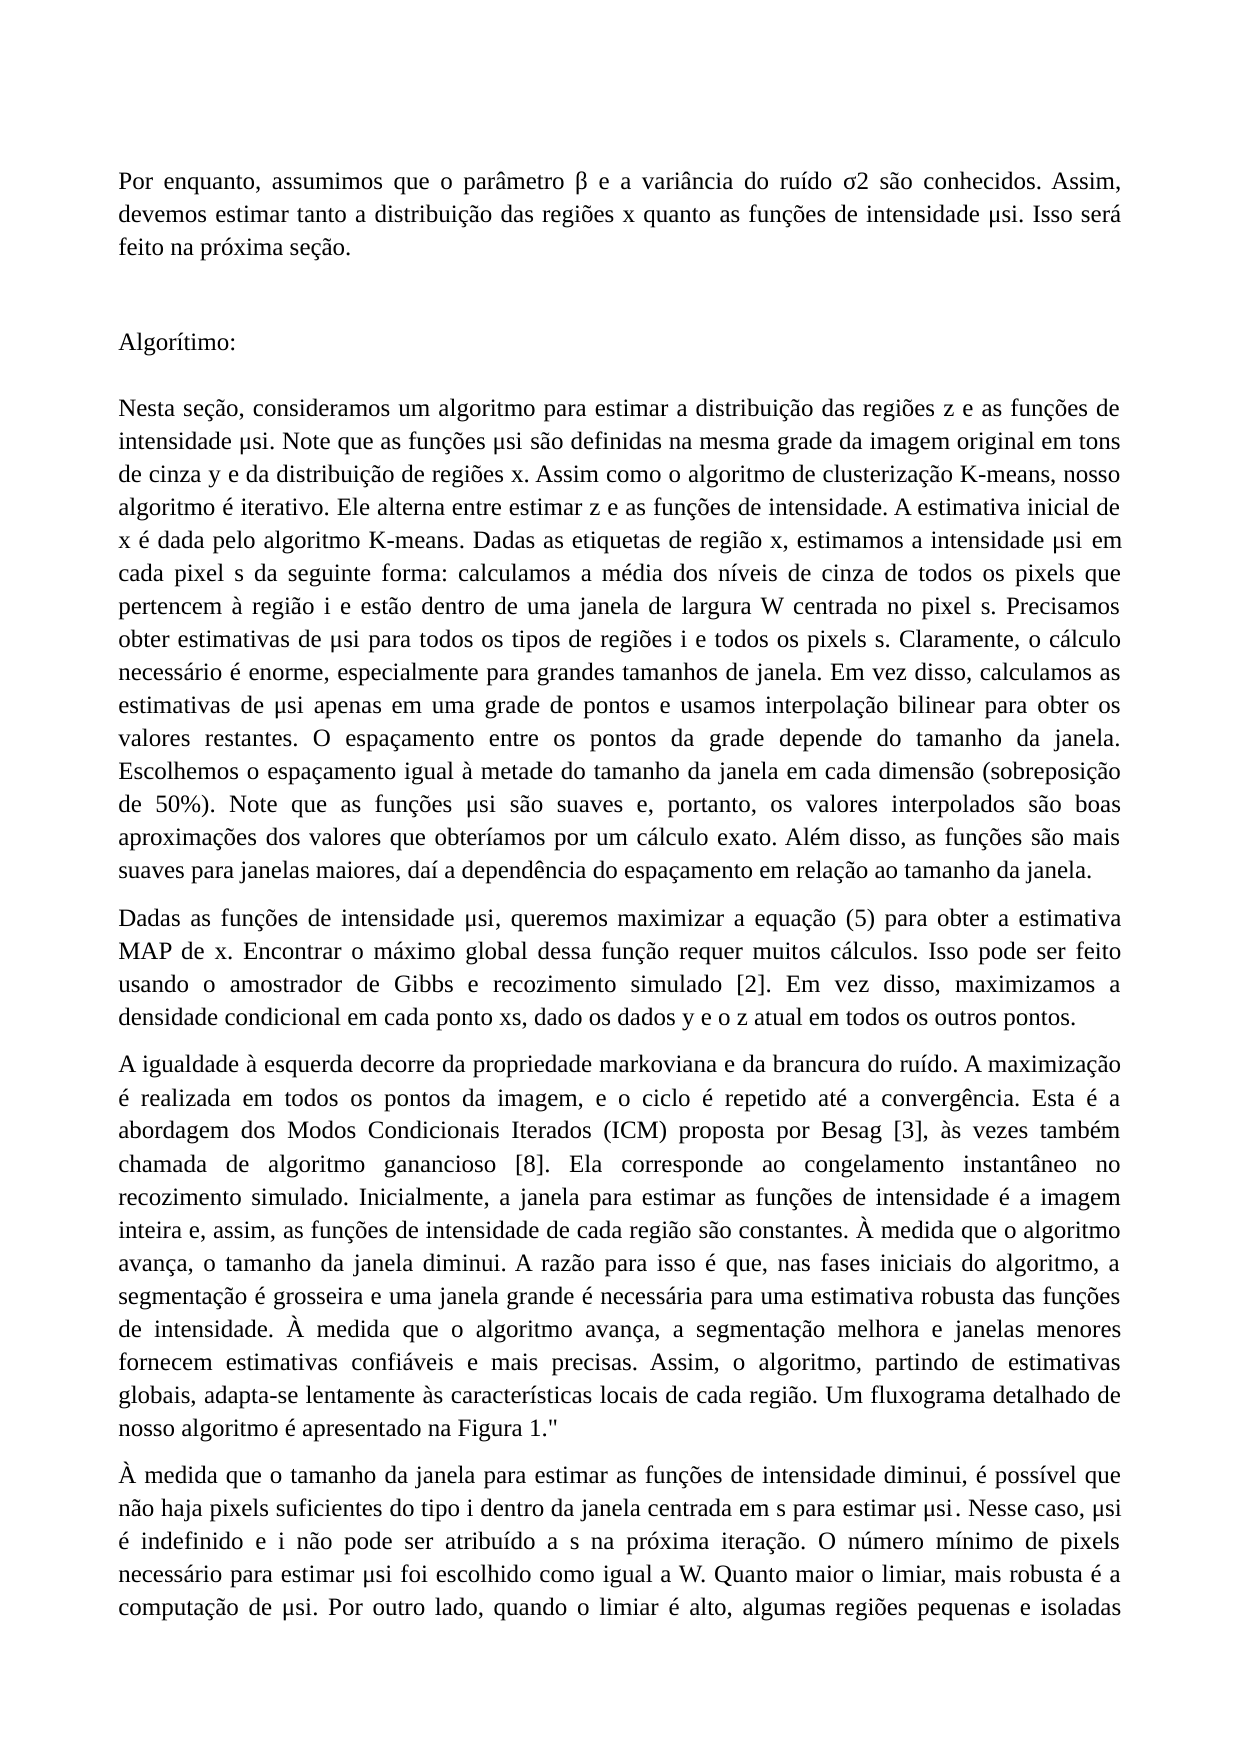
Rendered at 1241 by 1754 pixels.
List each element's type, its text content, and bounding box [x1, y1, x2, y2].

text A igualdade à esquerda decorre da propriedade markoviana e da brancura do ruído. A maximização é realizada em todos os pontos da imagem, e o ciclo é repetido até a convergência. Esta é a abordagem dos Modos Condicionais Iterados (ICM) proposta por Besag [3], às vezes também chamada de algoritmo ganancioso [8]. Ela corresponde ao congelamento instantâneo no recozimento simulado. Inicialmente, a janela para estimar as funções de intensidade é a imagem inteira e, assim, as funções de intensidade de cada região são constantes. À medida que o algoritmo avança, o tamanho da janela diminui. A razão para isso é que, nas fases iniciais do algoritmo, a segmentação é grosseira e uma janela grande é necessária para uma estimativa robusta das funções de intensidade. À medida que o algoritmo avança, a segmentação melhora e janelas menores fornecem estimativas confiáveis e mais precisas. Assim, o algoritmo, partindo de estimativas globais, adapta-se lentamente às características locais de cada região. Um fluxograma detalhado de nosso algoritmo é apresentado na Figura 1." [118, 1049, 1122, 1442]
text Por enquanto, assumimos que o parâmetro β e a variância do ruído σ2 são conhecidos. Assim, devemos estimar tanto a distribuição das regiões x quanto as funções de intensidade μsi. Isso será feito na próxima seção. [118, 166, 1122, 261]
text À medida que o tamanho da janela para estimar as funções de intensidade diminui, é possível que não haja pixels suficientes do tipo i dentro da janela centrada em s para estimar μsi​. Nesse caso, μsi​ é indefinido e i não pode ser atribuído a s na próxima iteração. O número mínimo de pixels necessário para estimar μsi​ foi escolhido como igual a W. Quanto maior o limiar, mais robusta é a computação de μsi​. Por outro lado, quando o limiar é alto, algumas regiões pequenas e isoladas [118, 1460, 1122, 1621]
text Algorítimo: Nesta seção, consideramos um algoritmo para estimar a distribuição das regiões z e as funções de intensidade μsi​. Note que as funções μsi​ são definidas na mesma grade da imagem original em tons de cinza y e da distribuição de regiões x. Assim como o algoritmo de clusterização K-means, nosso algoritmo é iterativo. Ele alterna entre estimar z e as funções de intensidade. A estimativa inicial de x é dada pelo algoritmo K-means. Dadas as etiquetas de região x, estimamos a intensidade μsi​ em cada pixel s da seguinte forma: calculamos a média dos níveis de cinza de todos os pixels que pertencem à região i e estão dentro de uma janela de largura W centrada no pixel s. Precisamos obter estimativas de μsi​ para todos os tipos de regiões i e todos os pixels s. Claramente, o cálculo necessário é enorme, especialmente para grandes tamanhos de janela. Em vez disso, calculamos as estimativas de μsi​ apenas em uma grade de pontos e usamos interpolação bilinear para obter os valores restantes. O espaçamento entre os pontos da grade depende do tamanho da janela. Escolhemos o espaçamento igual à metade do tamanho da janela em cada dimensão (sobreposição de 50%). Note que as funções μsi​ são suaves e, portanto, os valores interpolados são boas aproximações dos valores que obteríamos por um cálculo exato. Além disso, as funções são mais suaves para janelas maiores, daí a dependência do espaçamento em relação ao tamanho da janela. [118, 327, 1122, 884]
text Dadas as funções de intensidade μsi​, queremos maximizar a equação (5) para obter a estimativa MAP de x. Encontrar o máximo global dessa função requer muitos cálculos. Isso pode ser feito usando o amostrador de Gibbs e recozimento simulado [2]. Em vez disso, maximizamos a densidade condicional em cada ponto xs​, dado os dados y e o z atual em todos os outros pontos. [118, 903, 1122, 1031]
